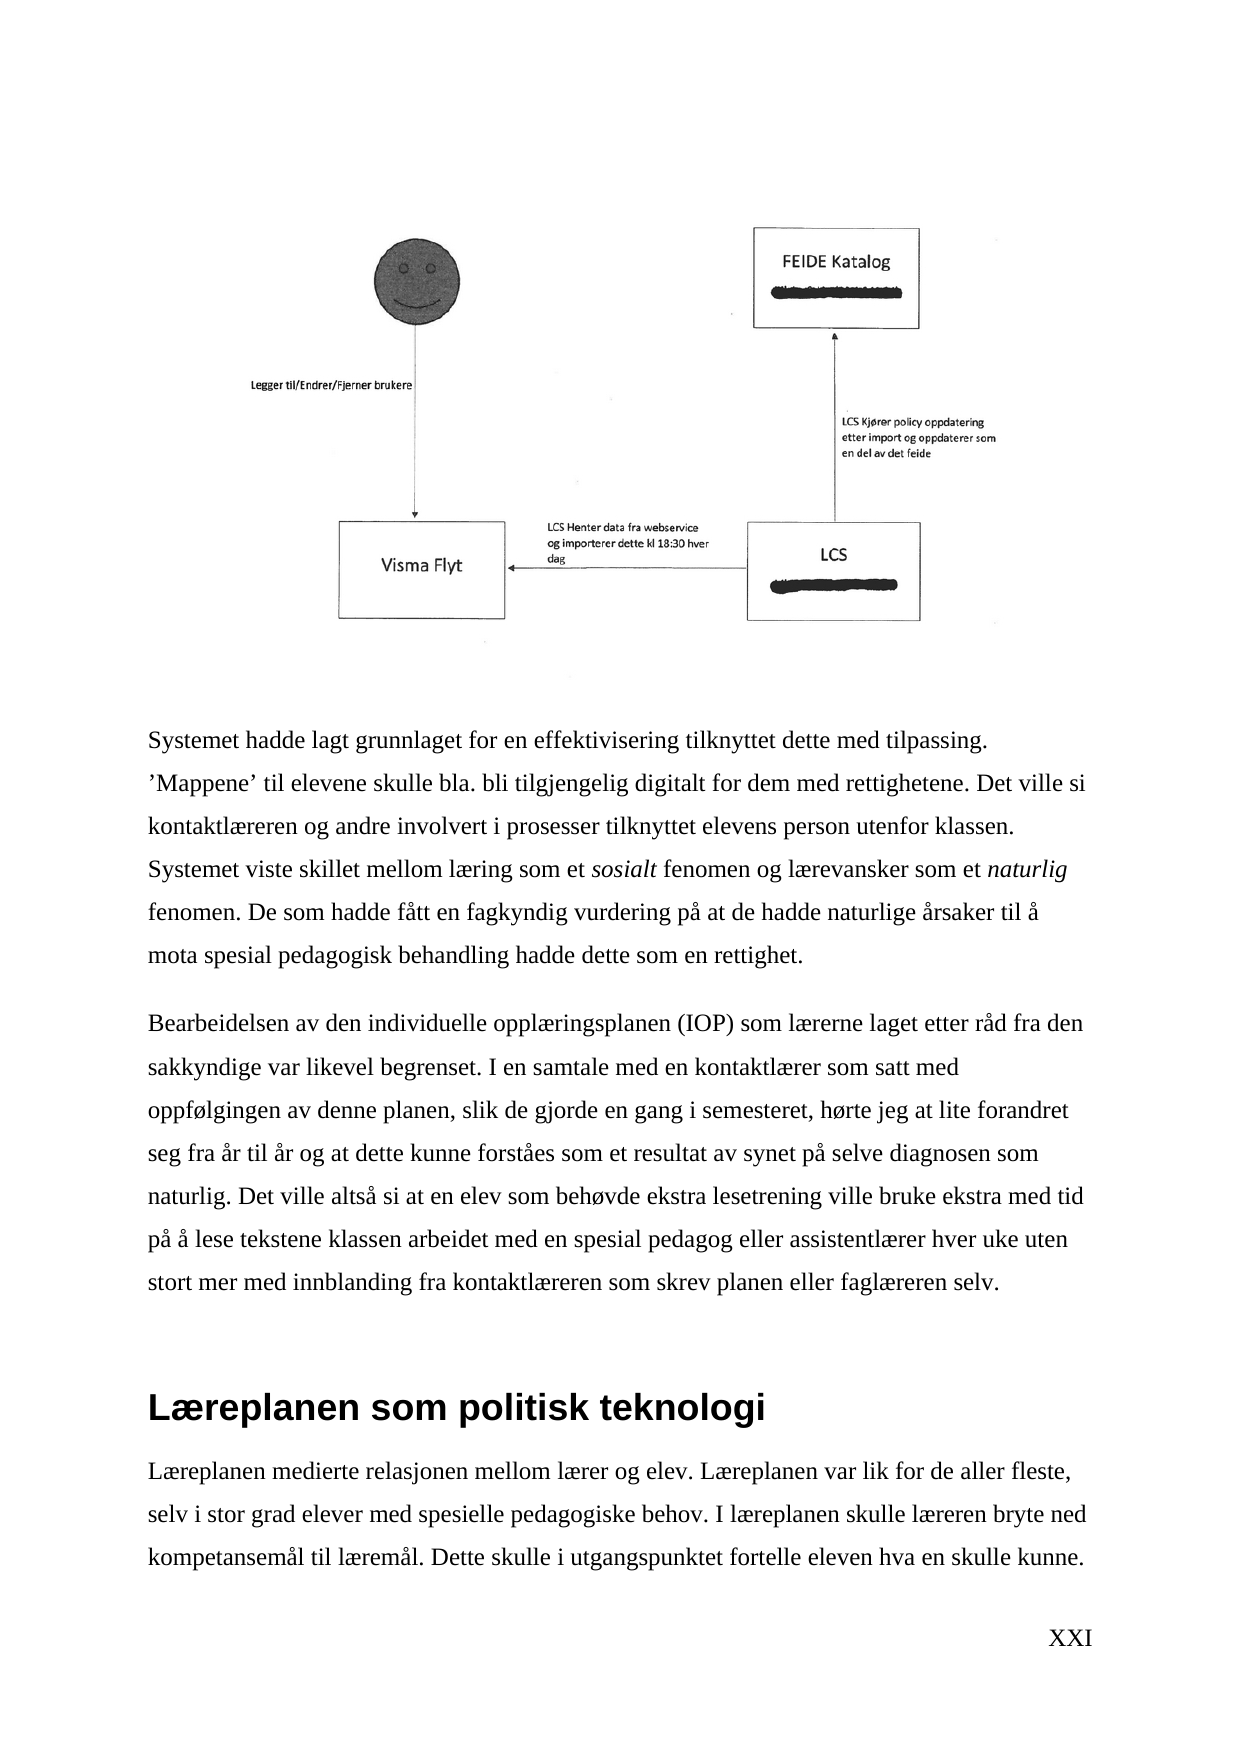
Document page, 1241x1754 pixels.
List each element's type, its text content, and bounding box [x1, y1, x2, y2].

text Bearbeidelsen av den individuelle opplæringsplanen (IOP) som lærerne laget etter råd fra den sakkyndige var likevel begrenset. I en samtale med en kontaktlærer som satt med oppfølgingen av denne planen, slik de gjorde en gang i semesteret, hørte jeg at lite forandret seg fra år til år og at dette kunne forståes som et resultat av synet på selve diagnosen som naturlig. Det ville altså si at en elev som behøvde ekstra lesetrening ville bruke ekstra med tid på å lese tekstene klassen arbeidet med en spesial pedagog eller assistentlærer hver uke uten stort mer med innblanding fra kontaktlæreren som skrev planen eller faglæreren selv. [148, 1008, 1092, 1296]
picture [220, 165, 1020, 698]
text Læreplanen medierte relasjonen mellom lærer og elev. Læreplanen var lik for de aller fleste, selv i stor grad elever med spesielle pedagogiske behov. I læreplanen skulle læreren bryte ned kompetansemål til læremål. Dette skulle i utgangspunktet fortelle eleven hva en skulle kunne. [148, 1456, 1092, 1571]
text Systemet hadde lagt grunnlaget for en effektivisering tilknyttet dette med tilpassing. ’Mappene’ til elevene skulle bla. bli tilgjengelig digitalt for dem med rettighetene. Det ville si kontaktlæreren og andre involvert i prosesser tilknyttet elevens person utenfor klassen. Systemet viste skillet mellom læring som et sosialt fenomen og lærevansker som et naturlig fenomen. De som hadde fått en fagkyndig vurdering på at de hadde naturlige årsaker til å mota spesial pedagogisk behandling hadde dette som en rettighet. [148, 302, 1092, 969]
subtitle Læreplanen som politisk teknologi [148, 1385, 1092, 1428]
